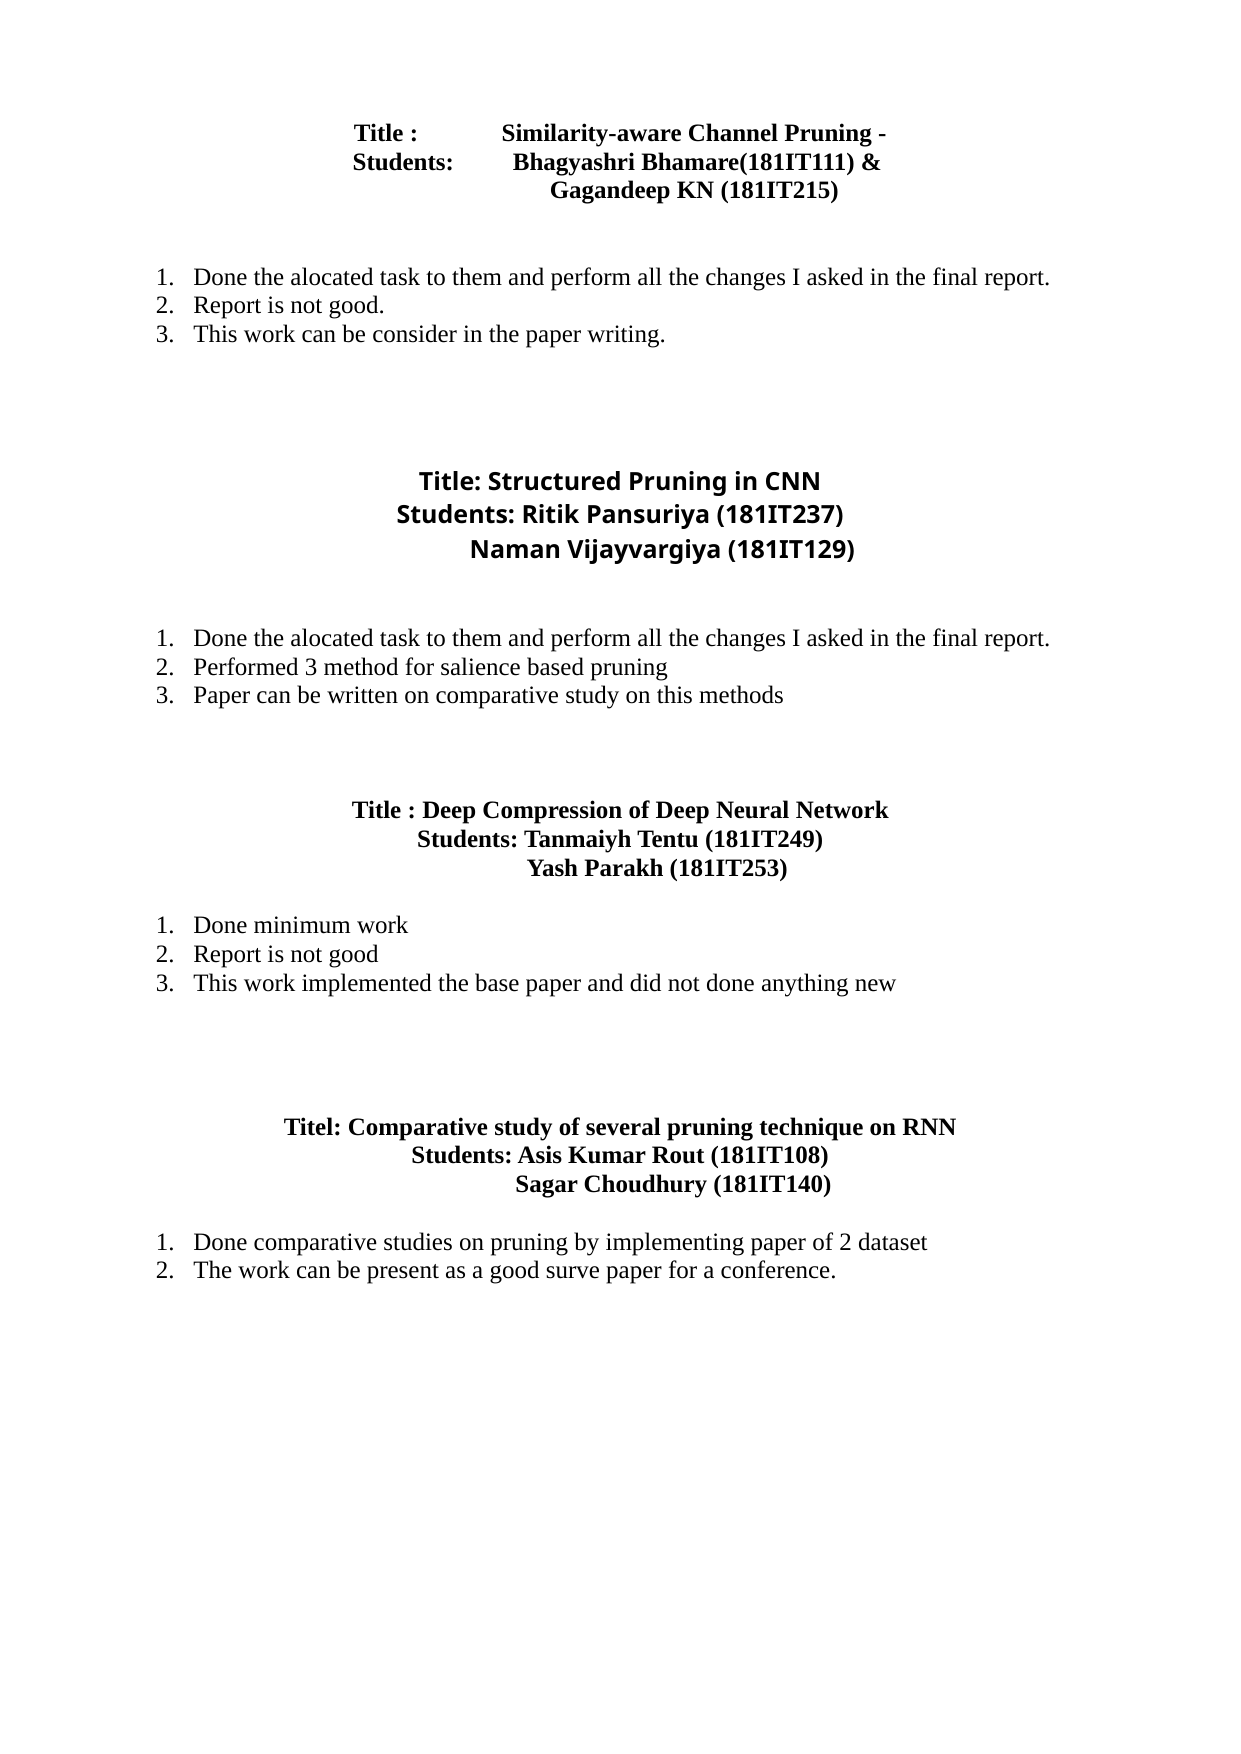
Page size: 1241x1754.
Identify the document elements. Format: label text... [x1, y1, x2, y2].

text Title : Deep Compression of Deep Neural Network [118, 795, 1122, 824]
text Gagandeep KN (181IT215) [118, 176, 1122, 204]
list The work can be present as a good surve paper for a conference. [156, 1255, 1122, 1284]
text Title: Structured Pruning in CNN [118, 463, 1122, 497]
text Students: Asis Kumar Rout (181IT108) [118, 1140, 1122, 1169]
list This work implemented the base paper and did not done anything new [156, 968, 1122, 997]
text Naman Vijayvargiya (181IT129) [118, 531, 1122, 565]
list Done the alocated task to them and perform all the changes I asked in the final report. [156, 623, 1122, 652]
text Students: Bhagyashri Bhamare(181IT111) & [118, 147, 1122, 176]
text Students: Tanmaiyh Tentu (181IT249) [118, 824, 1122, 853]
list Performed 3 method for salience based pruning [156, 652, 1122, 680]
list This work can be consider in the paper writing. [156, 319, 1122, 348]
list Report is not good [156, 939, 1122, 968]
list Report is not good. [156, 291, 1122, 319]
text Title : Similarity-aware Channel Pruning - [118, 118, 1122, 147]
text Yash Parakh (181IT253) [118, 853, 1122, 882]
list Done minimum work [156, 910, 1122, 939]
list Paper can be written on comparative study on this methods [156, 680, 1122, 709]
text Titel: Comparative study of several pruning technique on RNN [118, 1112, 1122, 1140]
text Students: Ritik Pansuriya (181IT237) [118, 497, 1122, 531]
list Done comparative studies on pruning by implementing paper of 2 dataset [156, 1227, 1122, 1255]
list Done the alocated task to them and perform all the changes I asked in the final report. [156, 262, 1122, 291]
text Sagar Choudhury (181IT140) [118, 1169, 1122, 1198]
